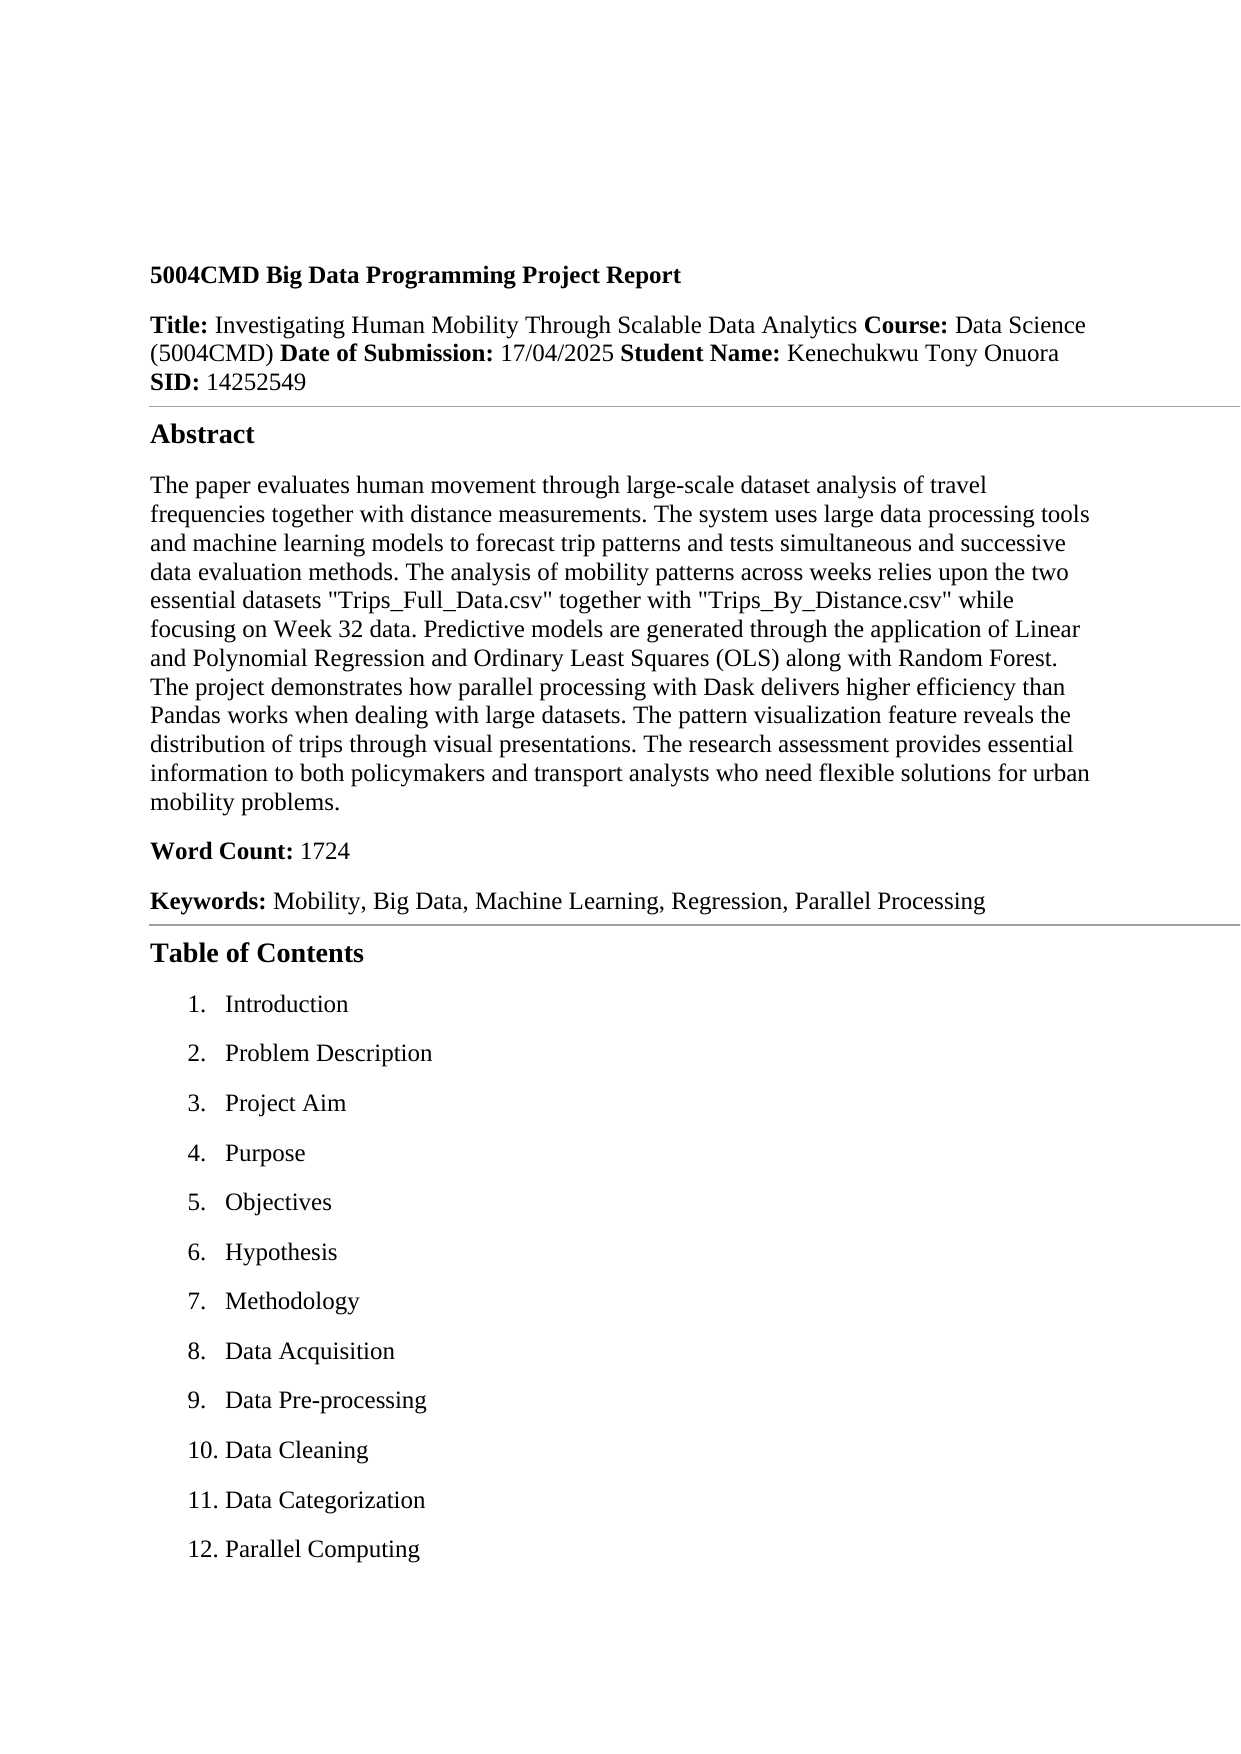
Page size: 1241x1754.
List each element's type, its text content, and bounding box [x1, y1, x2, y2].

list Parallel Computing [187, 1534, 1090, 1563]
subtitle Abstract [150, 417, 1090, 449]
text Title: Investigating Human Mobility Through Scalable Data Analytics Course: Data Science (5004CMD) Date of Submission: 17/04/2025 Student Name: Kenechukwu Tony Onuora SID: 14252549 [150, 310, 1090, 396]
list Hypothesis [187, 1237, 1090, 1266]
text Word Count: 1724 [150, 836, 1090, 865]
list Problem Description [187, 1038, 1090, 1067]
subtitle Table of Contents [150, 936, 1090, 968]
text 5004CMD Big Data Programming Project Report [150, 260, 1090, 289]
text The paper evaluates human movement through large-scale dataset analysis of travel frequencies together with distance measurements. The system uses large data processing tools and machine learning models to forecast trip patterns and tests simultaneous and successive data evaluation methods. The analysis of mobility patterns across weeks relies upon the two essential datasets "Trips_Full_Data.csv" together with "Trips_By_Distance.csv" while focusing on Week 32 data. Predictive models are generated through the application of Linear and Polynomial Regression and Ordinary Least Squares (OLS) along with Random Forest. The project demonstrates how parallel processing with Dask delivers higher efficiency than Pandas works when dealing with large datasets. The pattern visualization feature reveals the distribution of trips through visual presentations. The research assessment provides essential information to both policymakers and transport analysts who need flexible solutions for urban mobility problems. [150, 470, 1090, 815]
list Project Aim [187, 1088, 1090, 1117]
list Purpose [187, 1138, 1090, 1166]
list Data Acquisition [187, 1336, 1090, 1365]
list Data Pre-processing [187, 1386, 1090, 1414]
list Methodology [187, 1286, 1090, 1315]
list Data Categorization [187, 1485, 1090, 1513]
list Introduction [187, 989, 1090, 1018]
list Data Cleaning [187, 1435, 1090, 1464]
text Keywords: Mobility, Big Data, Machine Learning, Regression, Parallel Processing [150, 886, 1090, 914]
list Objectives [187, 1187, 1090, 1216]
